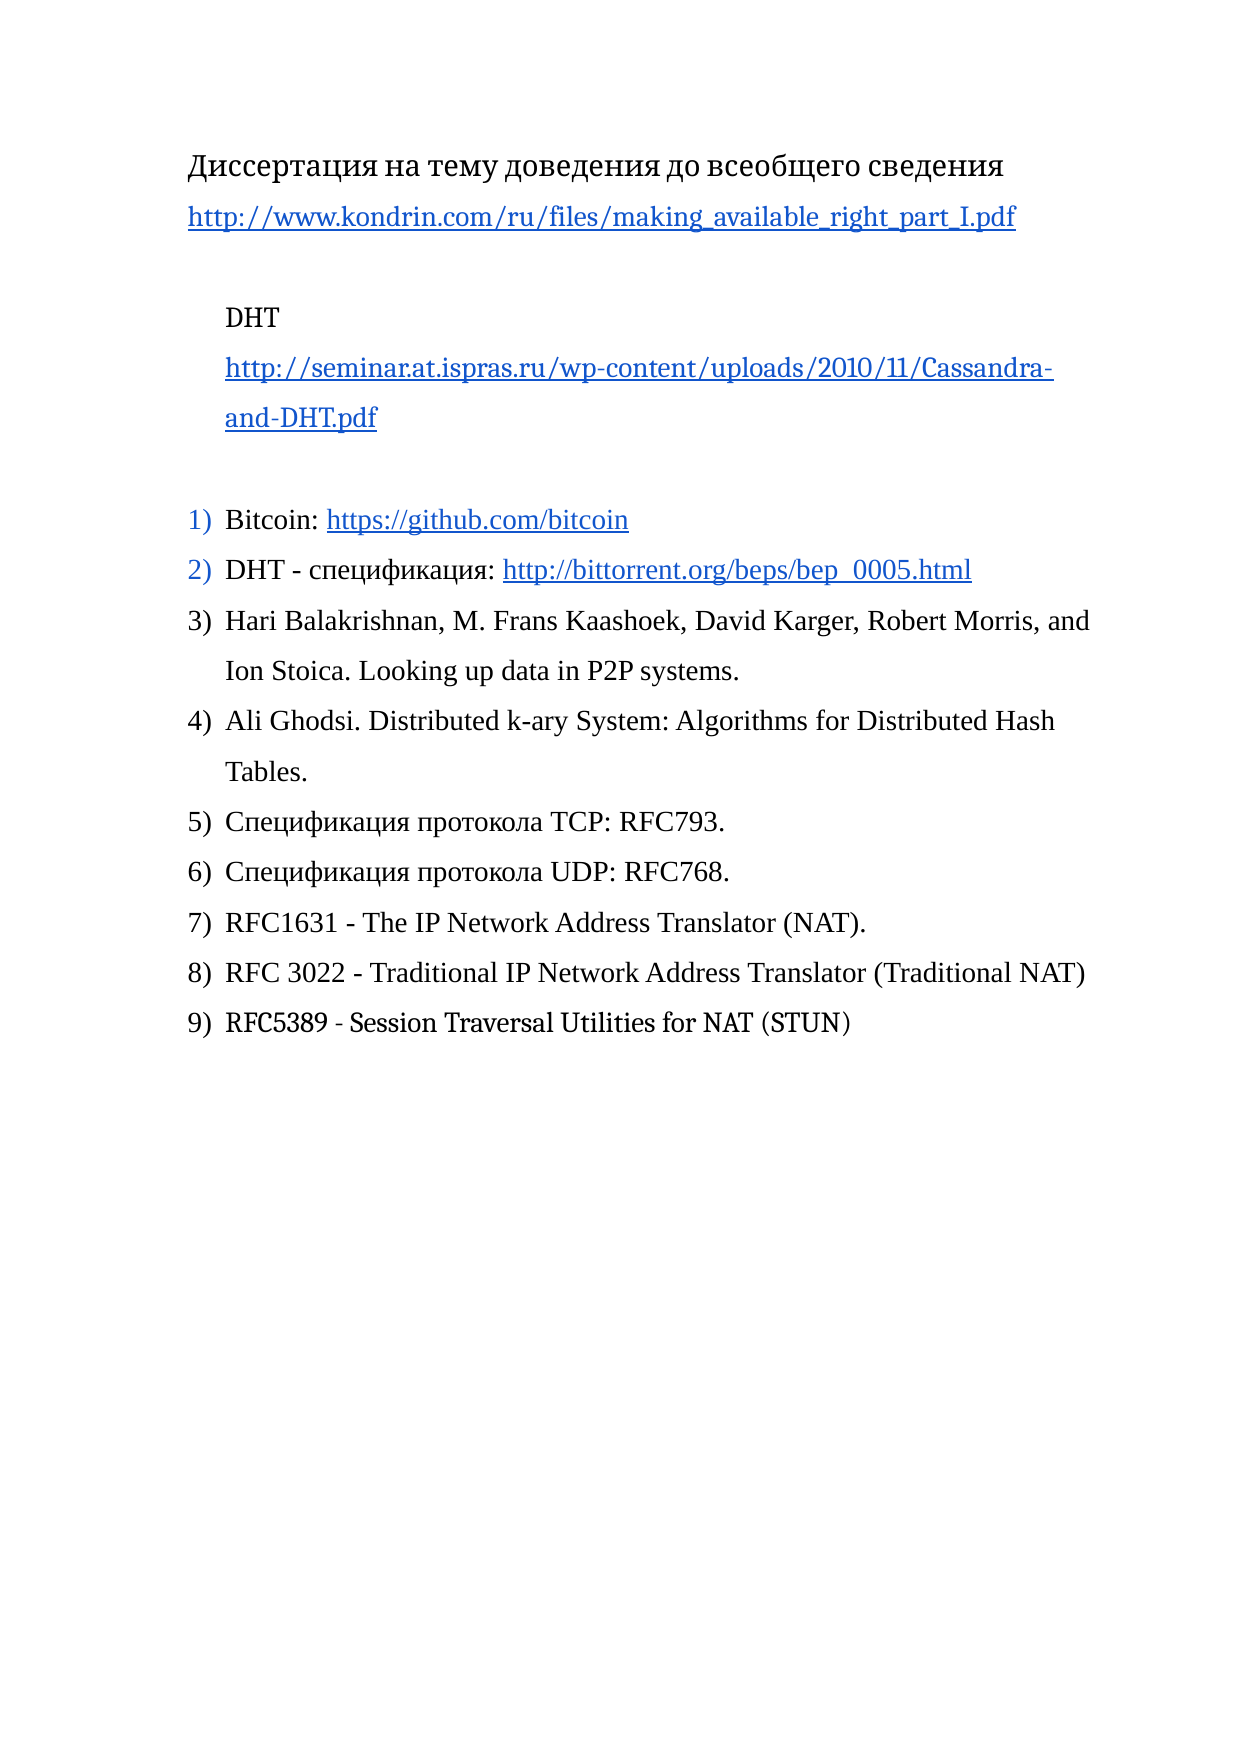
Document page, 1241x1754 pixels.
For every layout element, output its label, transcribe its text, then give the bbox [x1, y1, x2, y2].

list Спецификация протокола UDP: RFC768. [187, 854, 1090, 888]
list RFC 3022 - Traditional IP Network Address Translator (Traditional NAT) [187, 955, 1090, 988]
list DHT - спецификация: http://bittorrent.org/beps/bep_0005.html [187, 552, 1090, 586]
list Ali Ghodsi. Distributed k-ary System: Algorithms for Distributed Hash Tables. [187, 703, 1090, 787]
list Спецификация протокола TCP: RFC793. [187, 804, 1090, 838]
list RFC5389 - Session Traversal Utilities for NAT (STUN) [187, 1005, 1090, 1040]
list Bitcoin: https://github.com/bitcoin [187, 502, 1090, 536]
text http://www.kondrin.com/ru/files/making_available_right_part_I.pdf DHT http://seminar.at.ispras.ru/wp-content/uploads/2010/11/Cassandra-and-DHT.pdf [187, 200, 1090, 435]
list RFC1631 - The IP Network Address Translator (NAT). [187, 905, 1090, 938]
list Hari Balakrishnan, M. Frans Kaashoek, David Karger, Robert Morris, and Ion Stoica. Looking up data in P2P systems. [187, 603, 1090, 687]
text Диссертация на тему доведения до всеобщего сведения [187, 150, 1090, 183]
